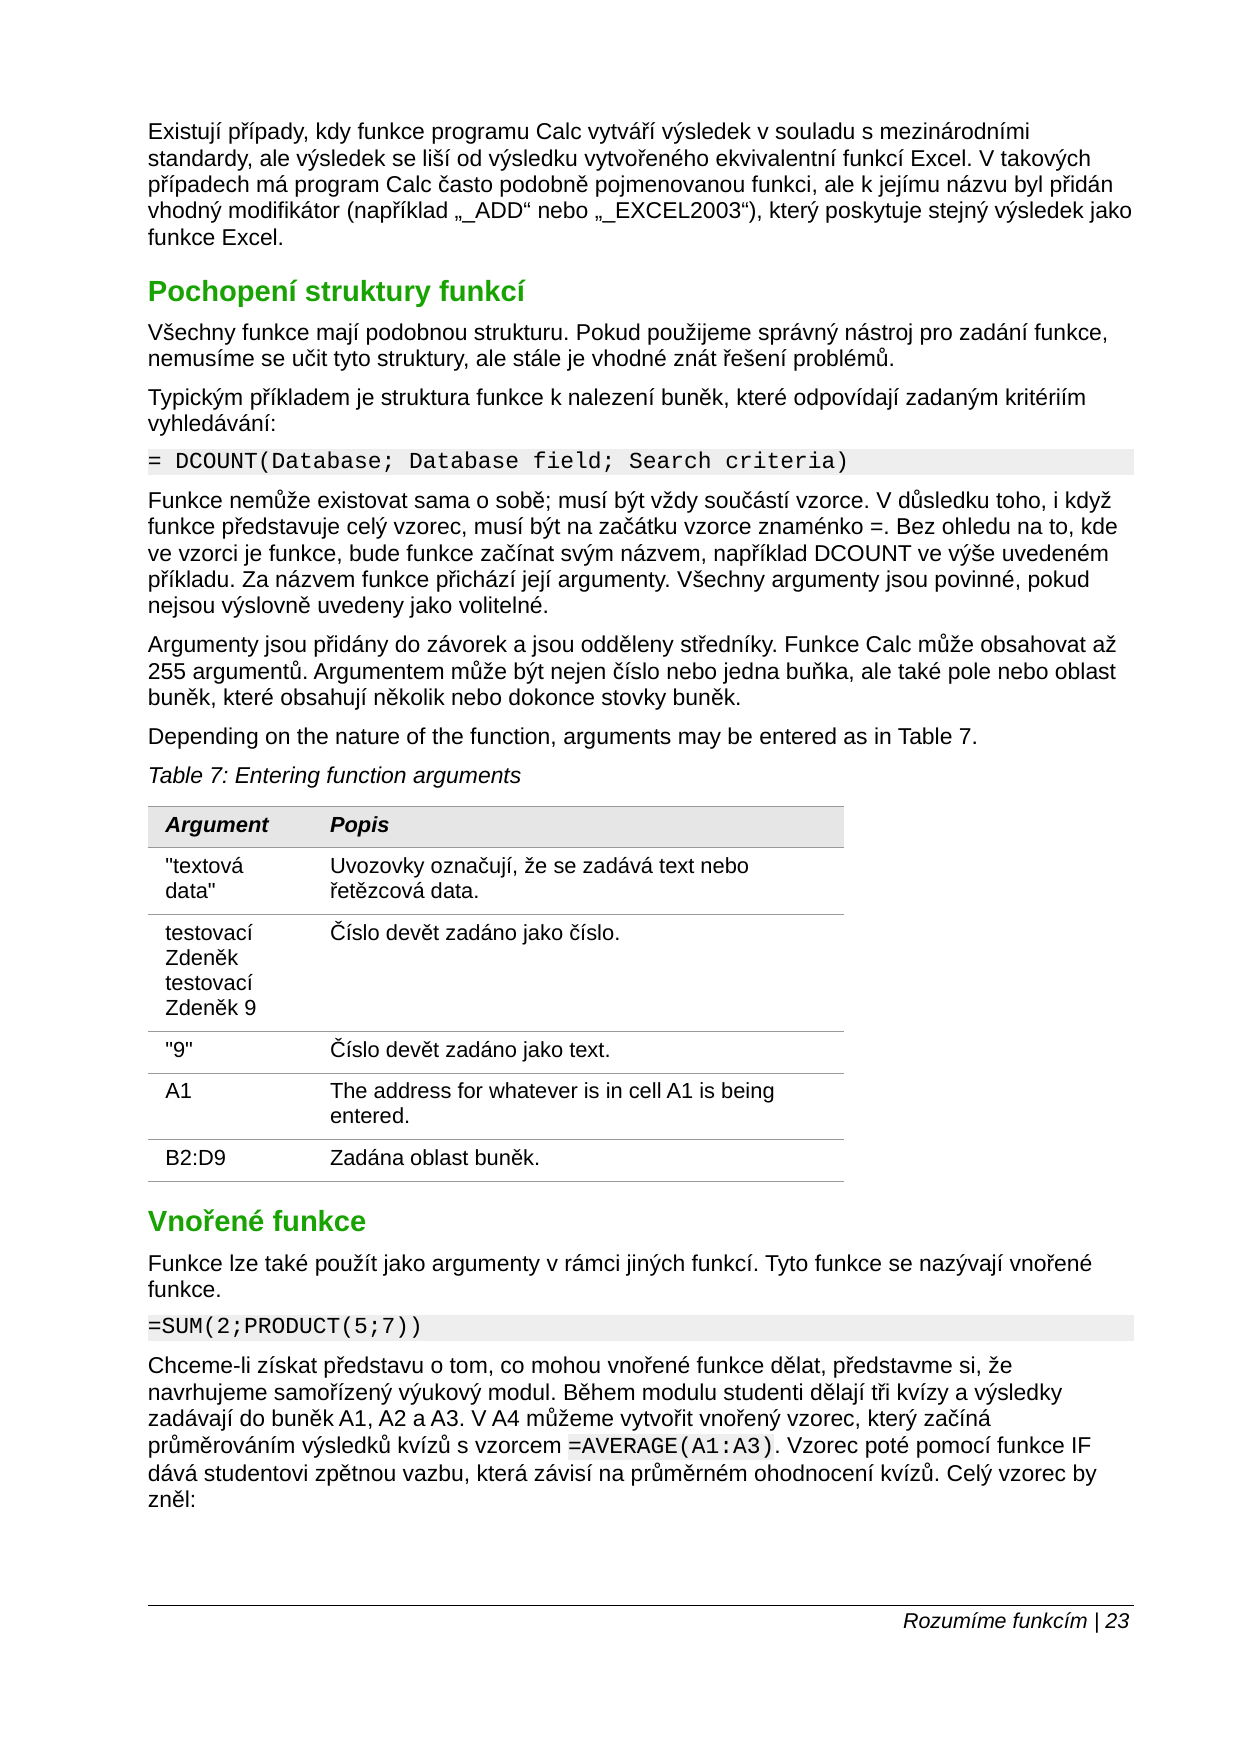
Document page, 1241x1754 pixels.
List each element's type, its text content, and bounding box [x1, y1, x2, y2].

table_cell B2:D9 [148, 1140, 312, 1181]
table_cell "9" [148, 1032, 312, 1072]
table_header Argument [148, 807, 312, 847]
table_cell Zadána oblast buněk. [312, 1140, 844, 1181]
text Argumenty jsou přidány do závorek a jsou odděleny středníky. Funkce Calc může obsahovat až 255 argumentů. Argumentem může být nejen číslo nebo jedna buňka, ale také pole nebo oblast buněk, které obsahují několik nebo dokonce stovky buněk. [148, 631, 1134, 710]
subtitle Vnořené funkce [148, 1204, 1134, 1238]
table_header Popis [312, 807, 844, 847]
text Funkce nemůže existovat sama o sobě; musí být vždy součástí vzorce. V důsledku toho, i když funkce představuje celý vzorec, musí být na začátku vzorce znaménko =. Bez ohledu na to, kde ve vzorci je funkce, bude funkce začínat svým názvem, například DCOUNT ve výše uvedeném příkladu. Za názvem funkce přichází její argumenty. Všechny argumenty jsou povinné, pokud nejsou výslovně uvedeny jako volitelné. [148, 487, 1134, 619]
text Existují případy, kdy funkce programu Calc vytváří výsledek v souladu s mezinárodními standardy, ale výsledek se liší od výsledku vytvořeného ekvivalentní funkcí Excel. V takových případech má program Calc často podobně pojmenovanou funkci, ale k jejímu názvu byl přidán vhodný modifikátor (například „_ADD“ nebo „_EXCEL2003“), který poskytuje stejný výsledek jako funkce Excel. [148, 118, 1134, 250]
table_cell Uvozovky označují, že se zadává text nebo řetězcová data. [312, 848, 844, 914]
text Depending on the nature of the function, arguments may be entered as in Table 7. [148, 723, 1134, 749]
text Všechny funkce mají podobnou strukturu. Pokud použijeme správný nástroj pro zadání funkce, nemusíme se učit tyto struktury, ale stále je vhodné znát řešení problémů. [148, 319, 1134, 372]
subtitle Pochopení struktury funkcí [148, 273, 1134, 307]
table_cell "textová data" [148, 848, 312, 914]
text Funkce lze také použít jako argumenty v rámci jiných funkcí. Tyto funkce se nazývají vnořené funkce. [148, 1249, 1134, 1302]
text Chceme-li získat představu o tom, co mohou vnořené funkce dělat, představme si, že navrhujeme samořízený výukový modul. Během modulu studenti dělají tři kvízy a výsledky zadávají do buněk A1, A2 a A3. V A4 můžeme vytvořit vnořený vzorec, který začíná průměrováním výsledků kvízů s vzorcem =AVERAGE(A1:A3). Vzorec poté pomocí funkce IF dává studentovi zpětnou vazbu, která závisí na průměrném ohodnocení kvízů. Celý vzorec by zněl: [148, 1352, 1134, 1513]
text = DCOUNT(Database; Database field; Search criteria) [849, 449, 1134, 475]
text Typickým příkladem je struktura funkce k nalezení buněk, které odpovídají zadaným kritériím vyhledávání: [148, 384, 1134, 437]
table_cell Číslo devět zadáno jako text. [312, 1032, 844, 1072]
table_cell Číslo devět zadáno jako číslo. [312, 915, 844, 1031]
text =SUM(2;PRODUCT(5;7)) [423, 1315, 1134, 1341]
text Table 7: Entering function arguments [148, 762, 1134, 788]
table_cell A1 [148, 1074, 312, 1139]
table_cell testovací Zdeněk testovací Zdeněk 9 [148, 915, 312, 1031]
table_cell The address for whatever is in cell A1 is being entered. [312, 1074, 844, 1139]
